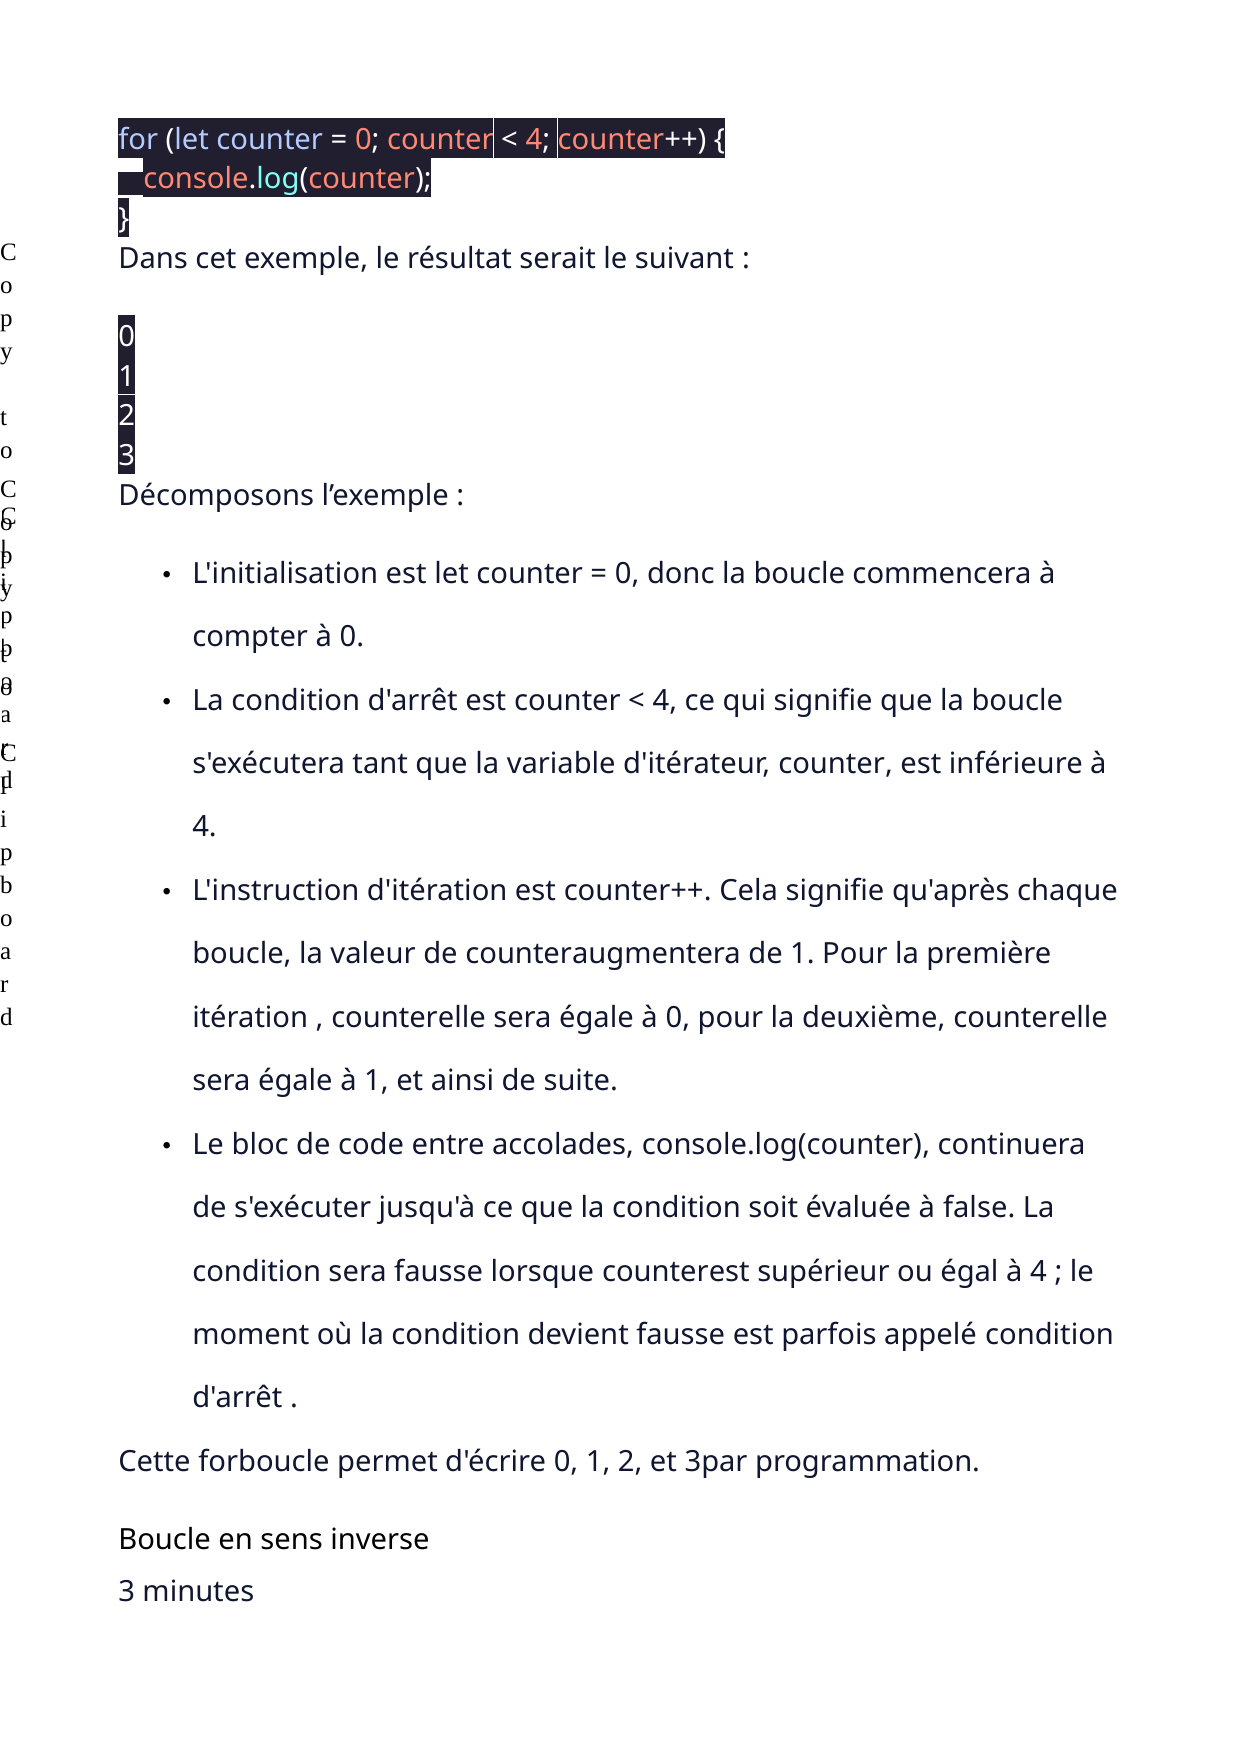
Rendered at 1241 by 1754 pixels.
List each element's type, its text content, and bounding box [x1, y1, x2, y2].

text for (let counter = 0; counter < 4; counter++) { [118, 118, 1122, 158]
text console.log(counter); [118, 158, 1122, 197]
list L'initialisation est let counter = 0, donc la boucle commencera à compter à 0. [162, 552, 1122, 655]
text Cette forboucle permet d'écrire 0, 1, 2, et 3par programmation. [118, 1440, 1122, 1480]
text 0 [118, 315, 1122, 355]
text } [118, 197, 1122, 237]
text 1 [118, 355, 1122, 394]
text Décomposons l’exemple : [118, 474, 1122, 514]
list La condition d'arrêt est counter < 4, ce qui signifie que la boucle s'exécutera tant que la variable d'itérateur, counter, est inférieure à 4. [162, 679, 1122, 845]
text 2 [118, 394, 1122, 434]
text 3 minutes [118, 1570, 1122, 1610]
text 3 [118, 434, 1122, 474]
list Le bloc de code entre accolades, console.log(counter), continuera de s'exécuter jusqu'à ce que la condition soit évaluée à false. La condition sera fausse lorsque counterest supérieur ou égal à 4 ; le moment où la condition devient fausse est parfois appelé condition d'arrêt . [162, 1123, 1122, 1416]
list L'instruction d'itération est counter++. Cela signifie qu'après chaque boucle, la valeur de counteraugmentera de 1. Pour la première itération , counterelle sera égale à 0, pour la deuxième, counterelle sera égale à 1, et ainsi de suite. [162, 869, 1122, 1099]
subtitle Boucle en sens inverse [118, 1518, 1122, 1558]
text Dans cet exemple, le résultat serait le suivant : [118, 237, 1122, 277]
